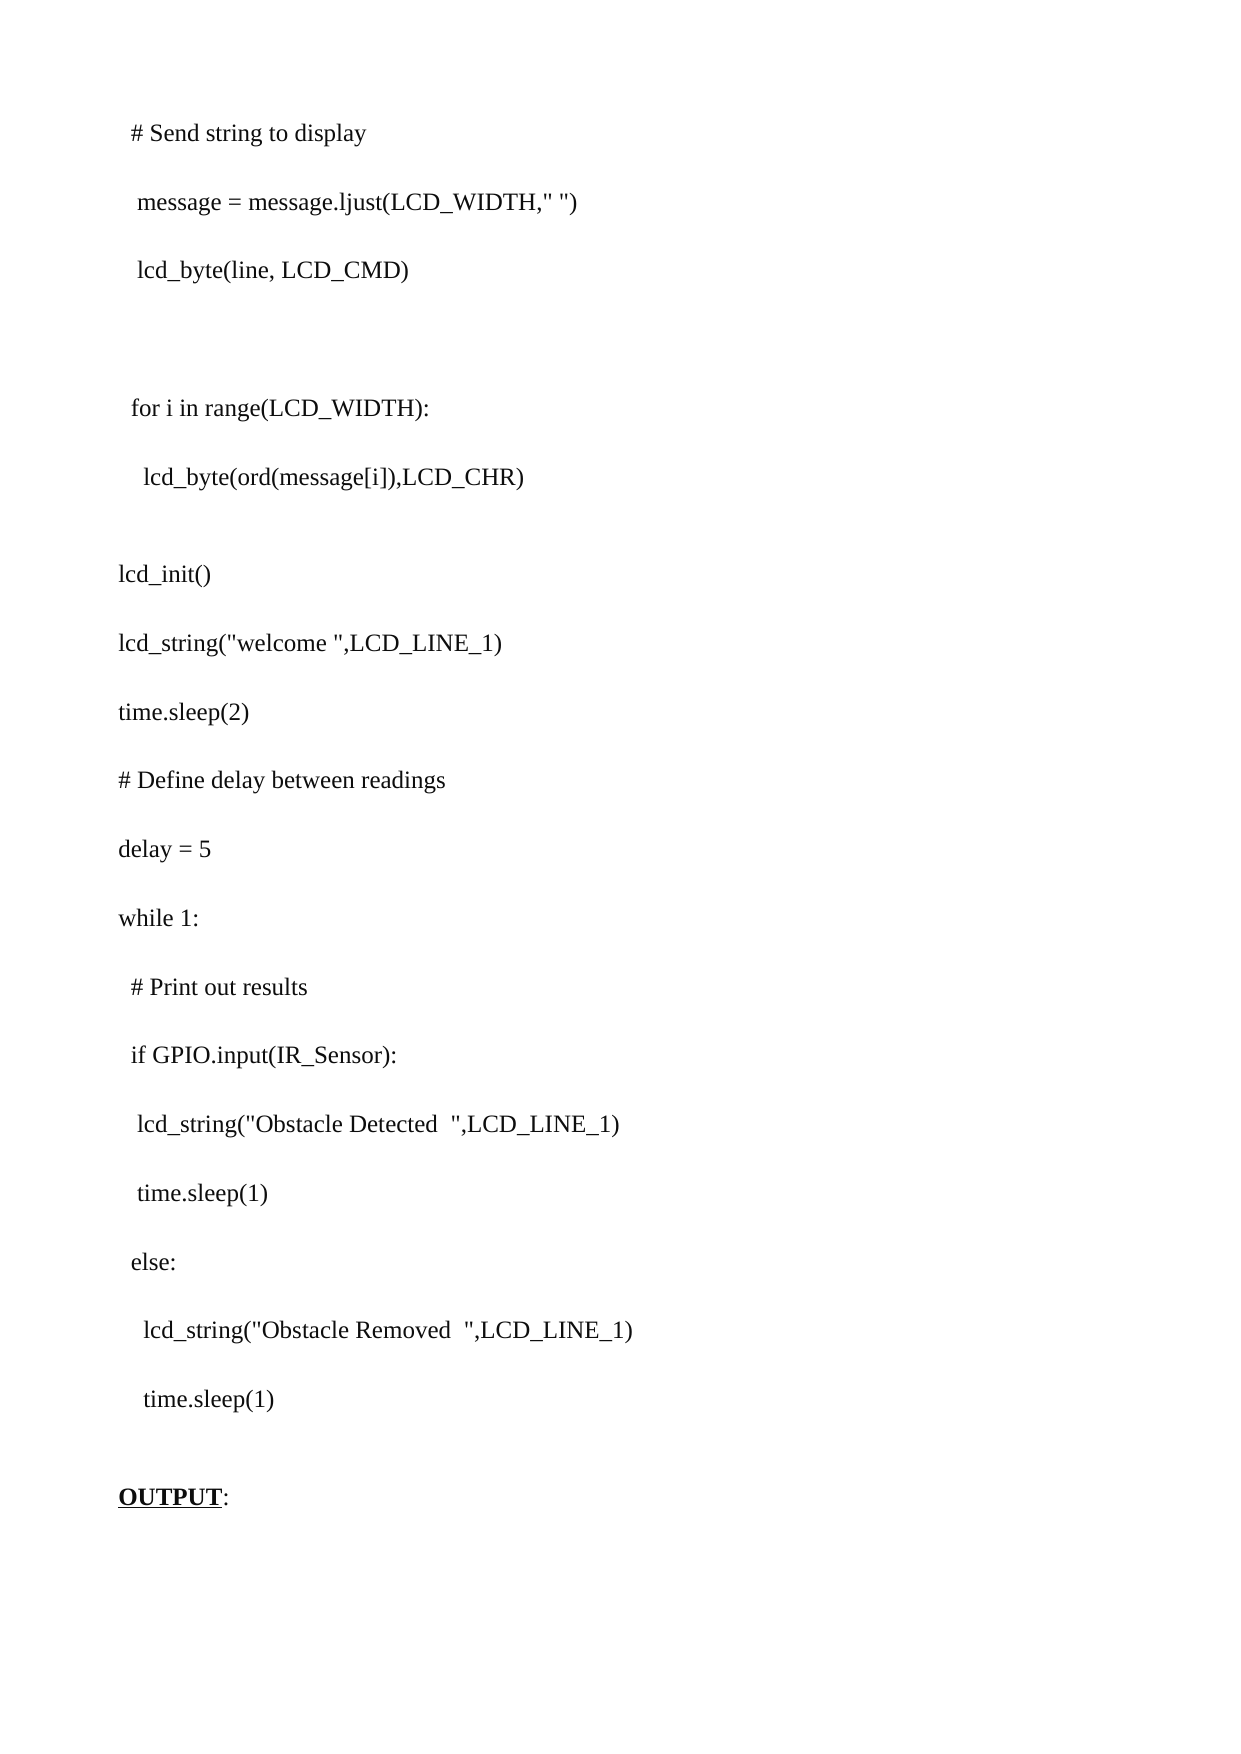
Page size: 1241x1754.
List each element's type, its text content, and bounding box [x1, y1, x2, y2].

text # Send string to display [118, 118, 1122, 147]
text OUTPUT: [118, 1482, 1122, 1511]
text if GPIO.input(IR_Sensor): [118, 1041, 1122, 1069]
text time.sleep(2) [118, 697, 1122, 726]
text delay = 5 [118, 834, 1122, 863]
text lcd_string("welcome ",LCD_LINE_1) [118, 628, 1122, 657]
text message = message.ljust(LCD_WIDTH," ") [118, 187, 1122, 216]
text # Print out results [118, 972, 1122, 1001]
text while 1: [118, 903, 1122, 932]
text lcd_string("Obstacle Detected ",LCD_LINE_1) [118, 1109, 1122, 1138]
text else: [118, 1247, 1122, 1276]
text lcd_init() [118, 559, 1122, 588]
text for i in range(LCD_WIDTH): [118, 393, 1122, 422]
text time.sleep(1) [118, 1384, 1122, 1413]
text # Define delay between readings [118, 766, 1122, 794]
text lcd_string("Obstacle Removed ",LCD_LINE_1) [118, 1316, 1122, 1344]
text lcd_byte(ord(message[i]),LCD_CHR) [118, 462, 1122, 491]
text lcd_byte(line, LCD_CMD) [118, 256, 1122, 284]
text time.sleep(1) [118, 1178, 1122, 1207]
